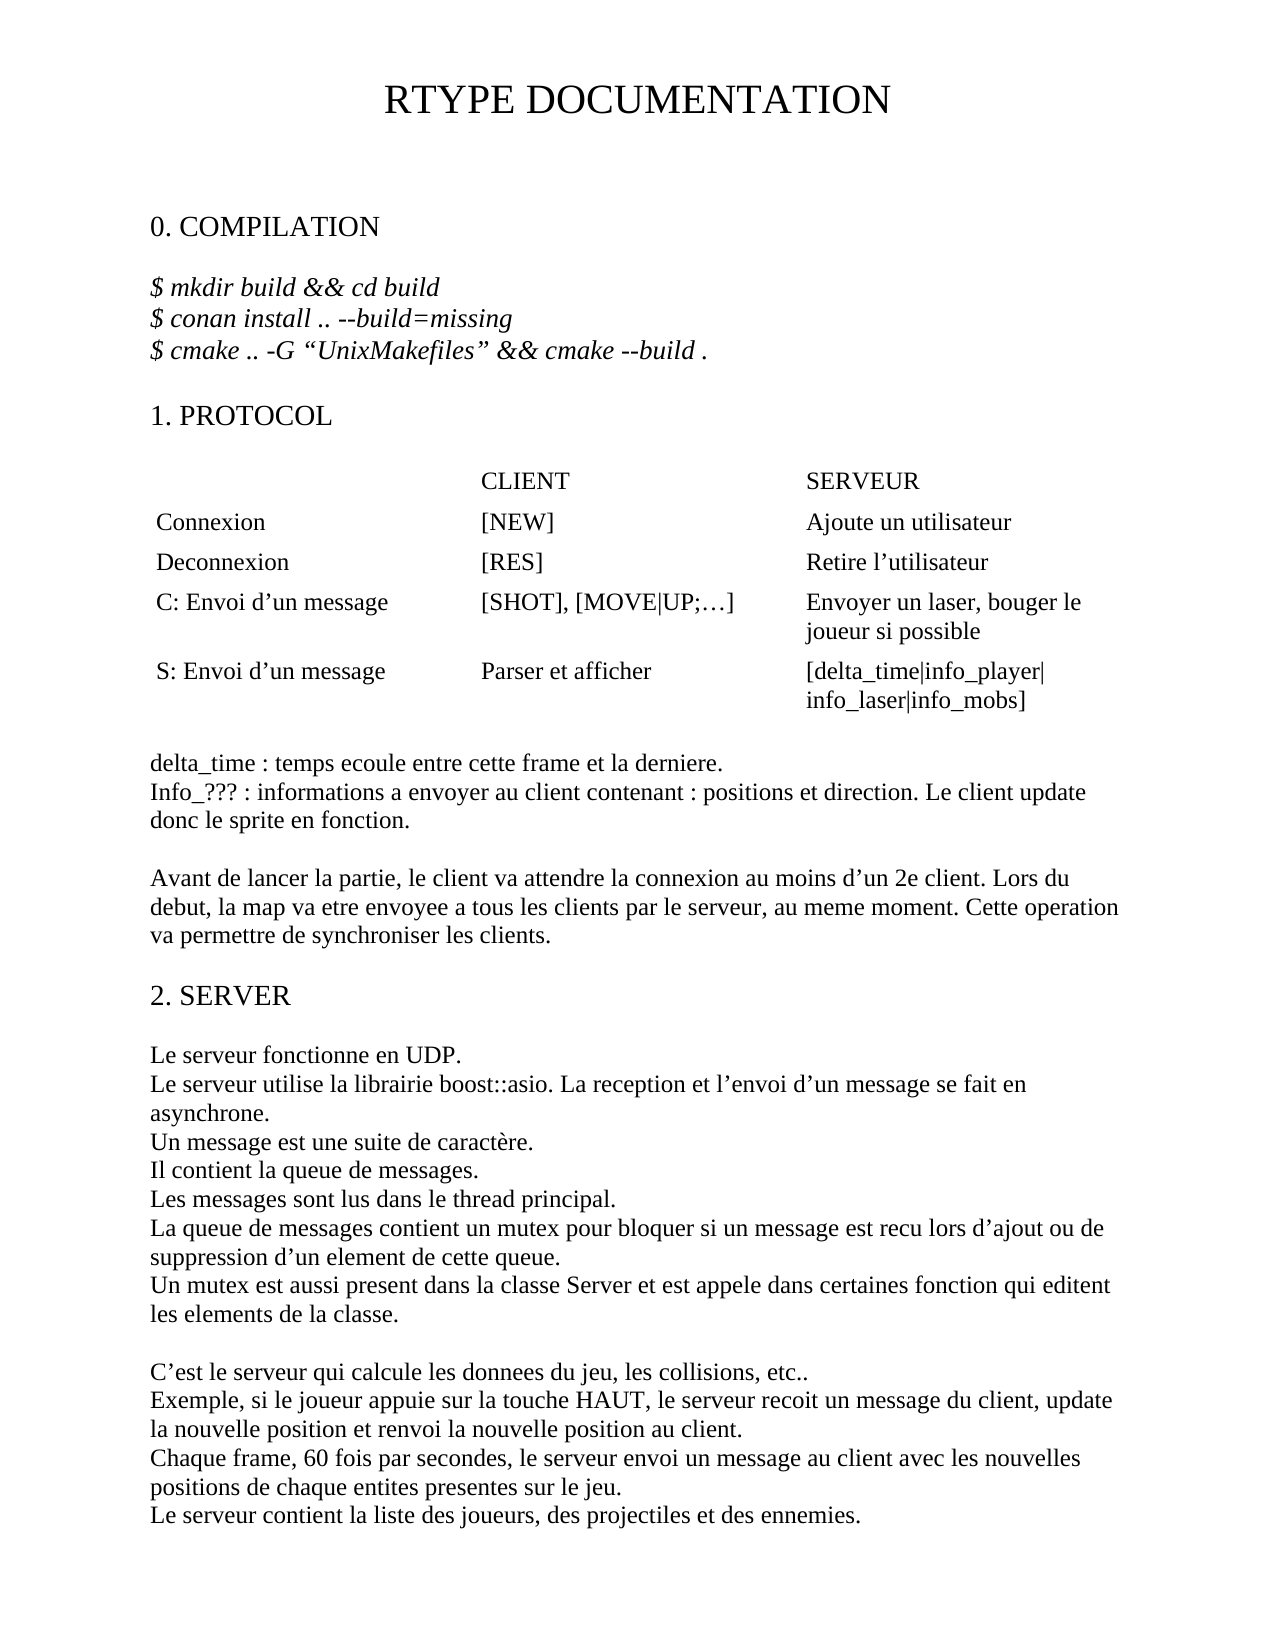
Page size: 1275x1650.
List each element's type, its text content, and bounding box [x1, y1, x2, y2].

table_cell C: Envoi d’un message [150, 581, 475, 650]
table_cell [NEW] [475, 501, 800, 541]
text C’est le serveur qui calcule les donnees du jeu, les collisions, etc.. [150, 1357, 1125, 1385]
text 0. COMPILATION [150, 209, 1125, 243]
text Un message est une suite de caractère. [150, 1127, 1125, 1155]
table_header CLIENT [475, 461, 800, 501]
text Le serveur contient la liste des joueurs, des projectiles et des ennemies. [150, 1500, 1125, 1529]
table_cell Envoyer un laser, bouger le joueur si possible [800, 581, 1125, 650]
table_header [150, 461, 475, 501]
text $ conan install .. --build=missing [150, 303, 1125, 334]
table_cell Connexion [150, 501, 475, 541]
text 1. PROTOCOL [150, 398, 1125, 432]
text Info_??? : informations a envoyer au client contenant : positions et direction. Le client update donc le sprite en fonction. [150, 777, 1125, 834]
table_cell [delta_time|info_player|info_laser|info_mobs] [800, 650, 1125, 719]
text delta_time : temps ecoule entre cette frame et la derniere. [150, 748, 1125, 777]
text Les messages sont lus dans le thread principal. [150, 1184, 1125, 1213]
text Il contient la queue de messages. [150, 1155, 1125, 1184]
table_cell Ajoute un utilisateur [800, 501, 1125, 541]
text Le serveur utilise la librairie boost::asio. La reception et l’envoi d’un message se fait en asynchrone. [150, 1069, 1125, 1127]
table_cell [RES] [475, 541, 800, 581]
text $ mkdir build && cd build [150, 271, 1125, 303]
text Chaque frame, 60 fois par secondes, le serveur envoi un message au client avec les nouvelles positions de chaque entites presentes sur le jeu. [150, 1443, 1125, 1500]
text Un mutex est aussi present dans la classe Server et est appele dans certaines fonction qui editent les elements de la classe. [150, 1270, 1125, 1328]
text Avant de lancer la partie, le client va attendre la connexion au moins d’un 2e client. Lors du debut, la map va etre envoyee a tous les clients par le serveur, au meme moment. Cette operation va permettre de synchroniser les clients. [150, 863, 1125, 949]
text RTYPE DOCUMENTATION [150, 75, 1125, 123]
text Exemple, si le joueur appuie sur la touche HAUT, le serveur recoit un message du client, update la nouvelle position et renvoi la nouvelle position au client. [150, 1385, 1125, 1443]
table_cell Parser et afficher [475, 650, 800, 719]
table_cell Retire l’utilisateur [800, 541, 1125, 581]
table_cell Deconnexion [150, 541, 475, 581]
text $ cmake .. -G “UnixMakefiles” && cmake --build . [150, 334, 1125, 365]
text La queue de messages contient un mutex pour bloquer si un message est recu lors d’ajout ou de suppression d’un element de cette queue. [150, 1213, 1125, 1270]
table_cell S: Envoi d’un message [150, 650, 475, 719]
table_cell [SHOT], [MOVE|UP;…] [475, 581, 800, 650]
text 2. SERVER [150, 978, 1125, 1012]
text Le serveur fonctionne en UDP. [150, 1040, 1125, 1069]
table_header SERVEUR [800, 461, 1125, 501]
